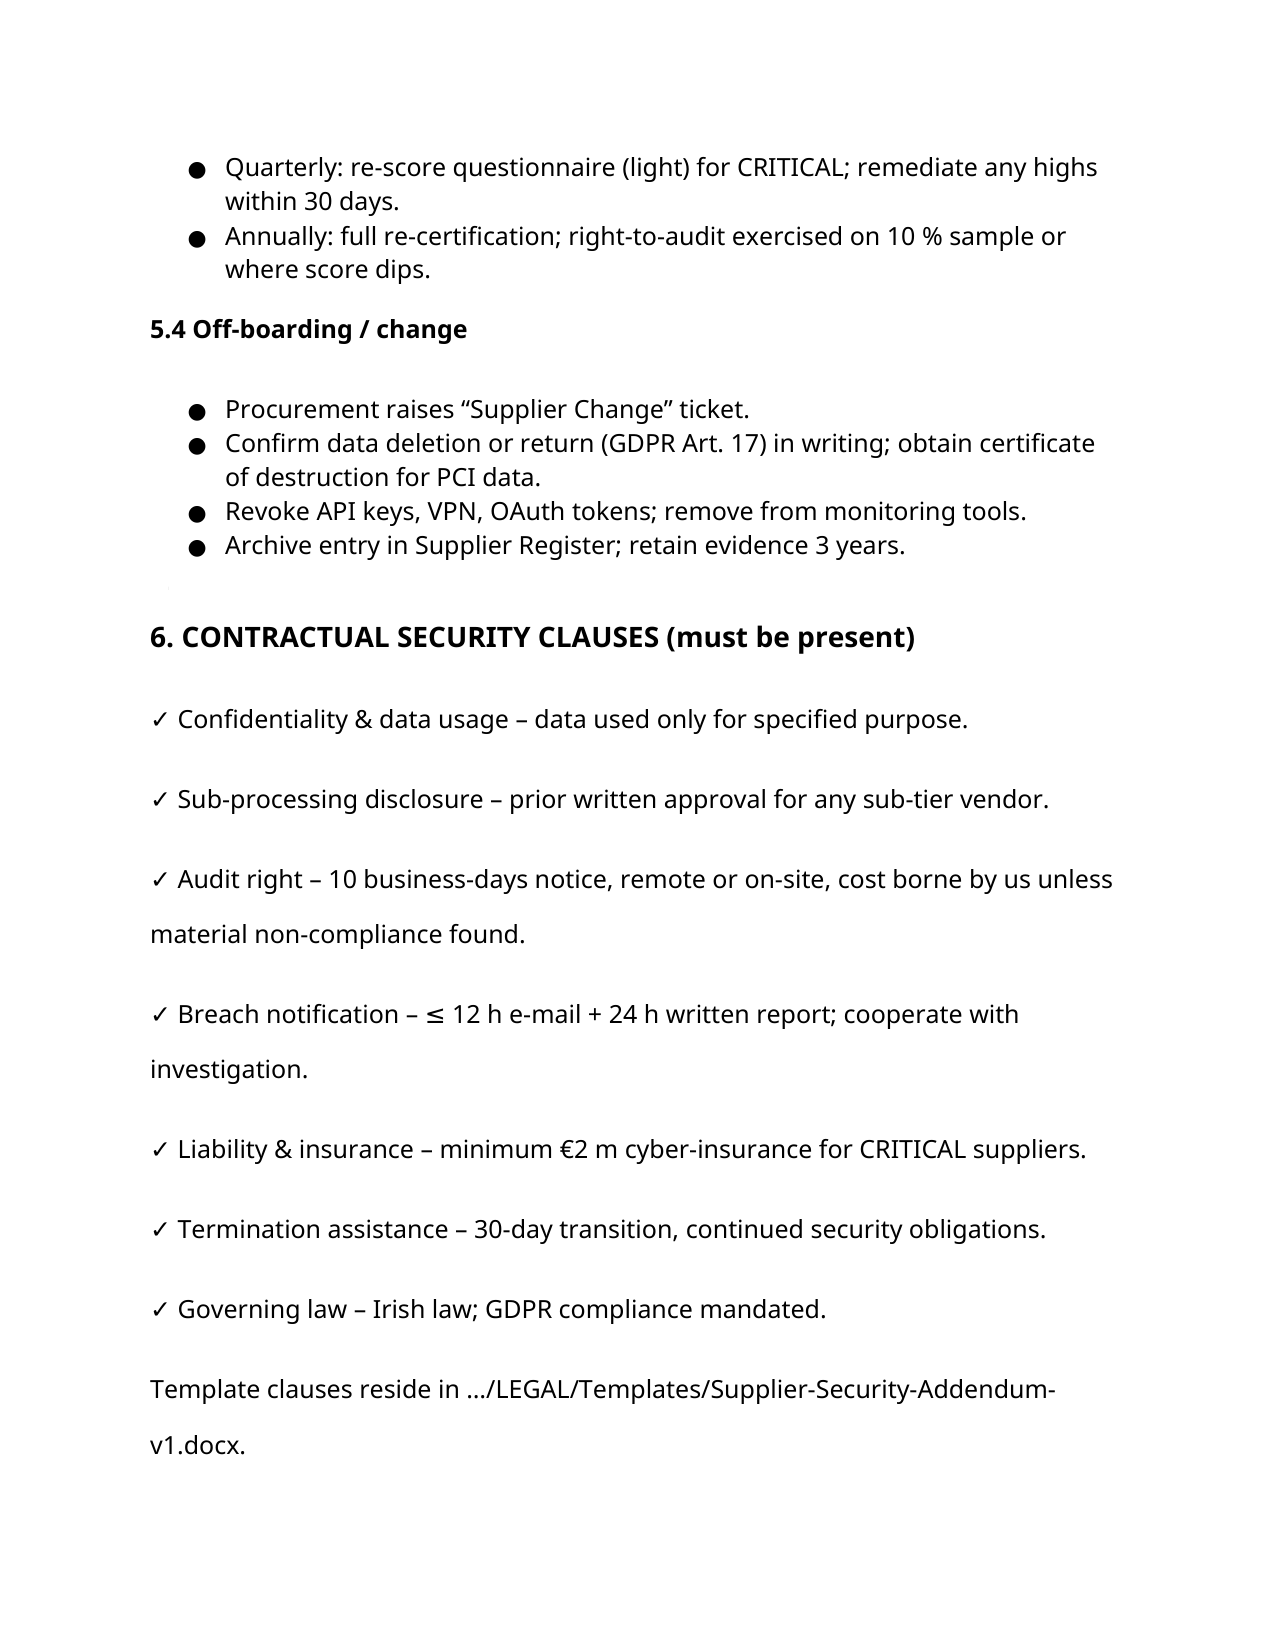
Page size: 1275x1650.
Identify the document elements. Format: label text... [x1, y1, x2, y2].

text ✓ Liability & insurance – minimum €2 m cyber-insurance for CRITICAL suppliers. [150, 1132, 1125, 1166]
text ✓ Sub-processing disclosure – prior written approval for any sub-tier vendor. [150, 781, 1125, 815]
list Archive entry in Supplier Register; retain evidence 3 years. [187, 528, 1125, 562]
text ✓ Confidentiality & data usage – data used only for specified purpose. [150, 701, 1125, 735]
subtitle 5.4 Off-boarding / change [150, 311, 1125, 345]
text ✓ Audit right – 10 business-days notice, remote or on-site, cost borne by us unless material non-compliance found. [150, 861, 1125, 951]
text ✓ Breach notification – ≤ 12 h e-mail + 24 h written report; cooperate with investigation. [150, 997, 1125, 1086]
list Annually: full re-certification; right-to-audit exercised on 10 % sample or where score dips. [187, 218, 1125, 286]
text Template clauses reside in …/LEGAL/Templates/Supplier-Security-Addendum-v1.docx. [150, 1372, 1125, 1461]
text ✓ Termination assistance – 30-day transition, continued security obligations. [150, 1212, 1125, 1246]
text ✓ Governing law – Irish law; GDPR compliance mandated. [150, 1292, 1125, 1326]
list Quarterly: re-score questionnaire (light) for CRITICAL; remediate any highs within 30 days. [187, 150, 1125, 218]
list Revoke API keys, VPN, OAuth tokens; remove from monitoring tools. [187, 493, 1125, 528]
list Procurement raises “Supplier Change” ticket. [187, 391, 1125, 425]
list Confirm data deletion or return (GDPR Art. 17) in writing; obtain certificate of destruction for PCI data. [187, 425, 1125, 493]
subtitle 6. CONTRACTUAL SECURITY CLAUSES (must be present) [150, 617, 1125, 655]
